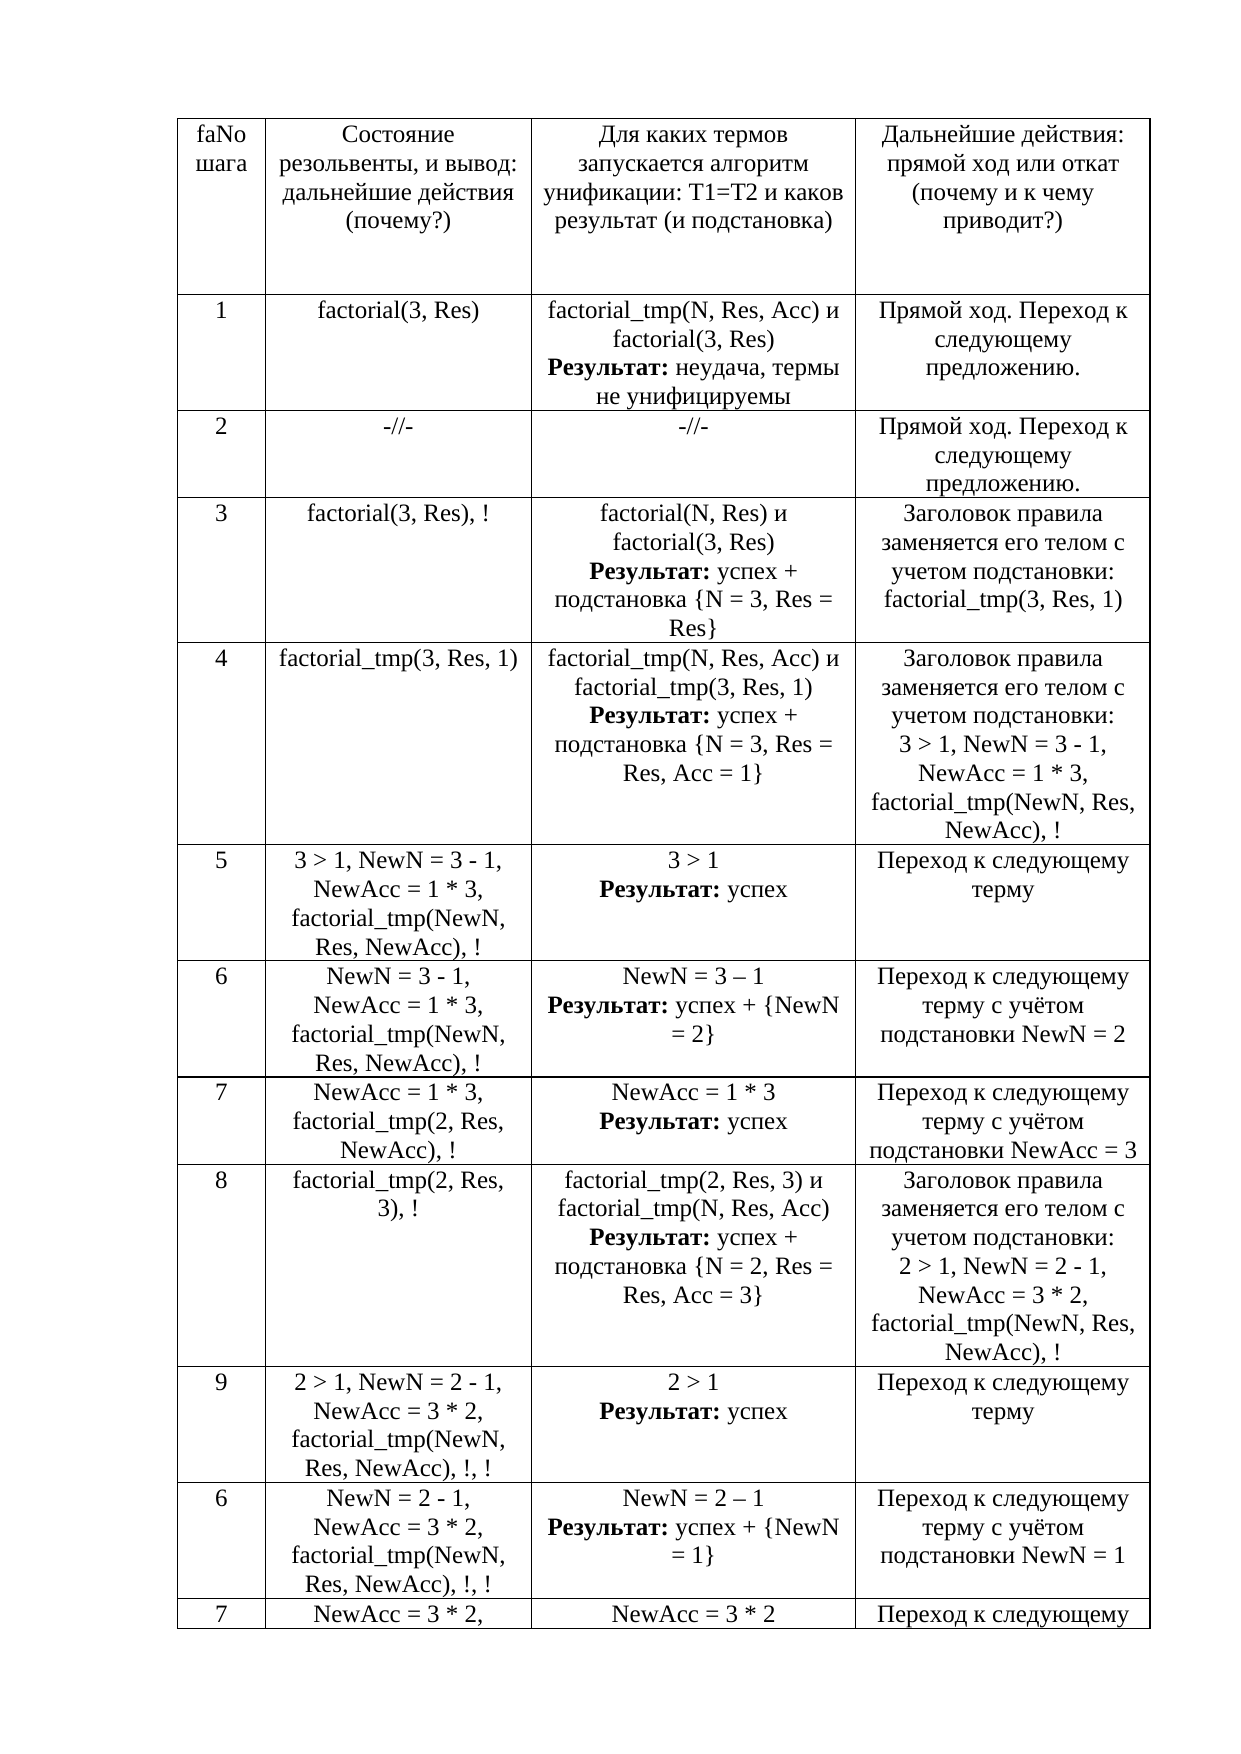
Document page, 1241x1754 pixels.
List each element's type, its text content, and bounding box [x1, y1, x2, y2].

table_cell factorial_tmp(2, Res, 3), ! [266, 1165, 531, 1366]
table_cell 6 [178, 1483, 265, 1598]
table_header faNo шага [178, 119, 265, 294]
table_cell NewN = 2 - 1, NewAcc = 3 * 2, factorial_tmp(NewN, Res, NewAcc), !, ! [266, 1483, 531, 1598]
table_cell 9 [178, 1367, 265, 1482]
table_cell -//- [532, 411, 855, 497]
table_cell NewAcc = 1 * 3, factorial_tmp(2, Res, NewAcc), ! [266, 1078, 531, 1164]
table_cell NewAcc = 1 * 3 Результат: успех [532, 1078, 855, 1164]
table_cell Прямой ход. Переход к следующему предложению. [856, 411, 1149, 497]
table_cell 1 [178, 295, 265, 410]
table_cell 8 [178, 1165, 265, 1366]
table_cell 4 [178, 643, 265, 844]
table_cell factorial_tmp(N, Res, Acc) и factorial(3, Res) Результат: неудача, термы не унифицируемы [532, 295, 855, 410]
table_cell 2 > 1, NewN = 2 - 1, NewAcc = 3 * 2, factorial_tmp(NewN, Res, NewAcc), !, ! [266, 1367, 531, 1482]
table_cell 3 > 1 Результат: успех [532, 845, 855, 960]
table_cell Переход к следующему терму [856, 1367, 1149, 1482]
table_cell 2 [178, 411, 265, 497]
table_cell Заголовок правила заменяется его телом c учетом подстановки: 3 > 1, NewN = 3 - 1, NewAcc = 1 * 3, factorial_tmp(NewN, Res, NewAcc), ! [856, 643, 1149, 844]
table_cell Переход к следующему терму [856, 845, 1149, 960]
table_cell NewAcc = 3 * 2, [266, 1599, 531, 1628]
table_cell 7 [178, 1078, 265, 1164]
table_header Дальнейшие действия: прямой ход или откат (почему и к чему приводит?) [856, 119, 1149, 294]
table_cell Переход к следующему терму c учётом подстановки NewN = 2 [856, 961, 1149, 1076]
table_cell factorial_tmp(N, Res, Acc) и factorial_tmp(3, Res, 1) Результат: успех + подстановка {N = 3, Res = Res, Acc = 1} [532, 643, 855, 844]
table_cell factorial(3, Res), ! [266, 498, 531, 642]
table_cell factorial(3, Res) [266, 295, 531, 410]
table_cell 5 [178, 845, 265, 960]
table_cell Заголовок правила заменяется его телом c учетом подстановки: 2 > 1, NewN = 2 - 1, NewAcc = 3 * 2, factorial_tmp(NewN, Res, NewAcc), ! [856, 1165, 1149, 1366]
table_cell -//- [266, 411, 531, 497]
table_cell Переход к следующему терму c учётом подстановки NewN = 1 [856, 1483, 1149, 1598]
table_cell NewN = 3 – 1 Результат: успех + {NewN = 2} [532, 961, 855, 1076]
table_cell Заголовок правила заменяется его телом c учетом подстановки: factorial_tmp(3, Res, 1) [856, 498, 1149, 642]
table_cell 3 [178, 498, 265, 642]
table_cell Переход к следующему терму c учётом подстановки NewAcc = 3 [856, 1078, 1149, 1164]
table_cell NewN = 3 - 1, NewAcc = 1 * 3, factorial_tmp(NewN, Res, NewAcc), ! [266, 961, 531, 1076]
table_cell Прямой ход. Переход к следующему предложению. [856, 295, 1149, 410]
table_cell Переход к следующему [856, 1599, 1149, 1628]
table_cell factorial_tmp(3, Res, 1) [266, 643, 531, 844]
table_cell 6 [178, 961, 265, 1076]
table_cell factorial(N, Res) и factorial(3, Res) Результат: успех + подстановка {N = 3, Res = Res} [532, 498, 855, 642]
table_header Для каких термов запускается алгоритм унификации: Т1=Т2 и каков результат (и подстановка) [532, 119, 855, 294]
table_cell 2 > 1 Результат: успех [532, 1367, 855, 1482]
table_cell factorial_tmp(2, Res, 3) и factorial_tmp(N, Res, Acc) Результат: успех + подстановка {N = 2, Res = Res, Acc = 3} [532, 1165, 855, 1366]
table_cell 3 > 1, NewN = 3 - 1, NewAcc = 1 * 3, factorial_tmp(NewN, Res, NewAcc), ! [266, 845, 531, 960]
table_cell NewAcc = 3 * 2 [532, 1599, 855, 1628]
table_cell NewN = 2 – 1 Результат: успех + {NewN = 1} [532, 1483, 855, 1598]
table_cell 7 [178, 1599, 265, 1628]
table_header Состояние резольвенты, и вывод: дальнейшие действия (почему?) [266, 119, 531, 294]
